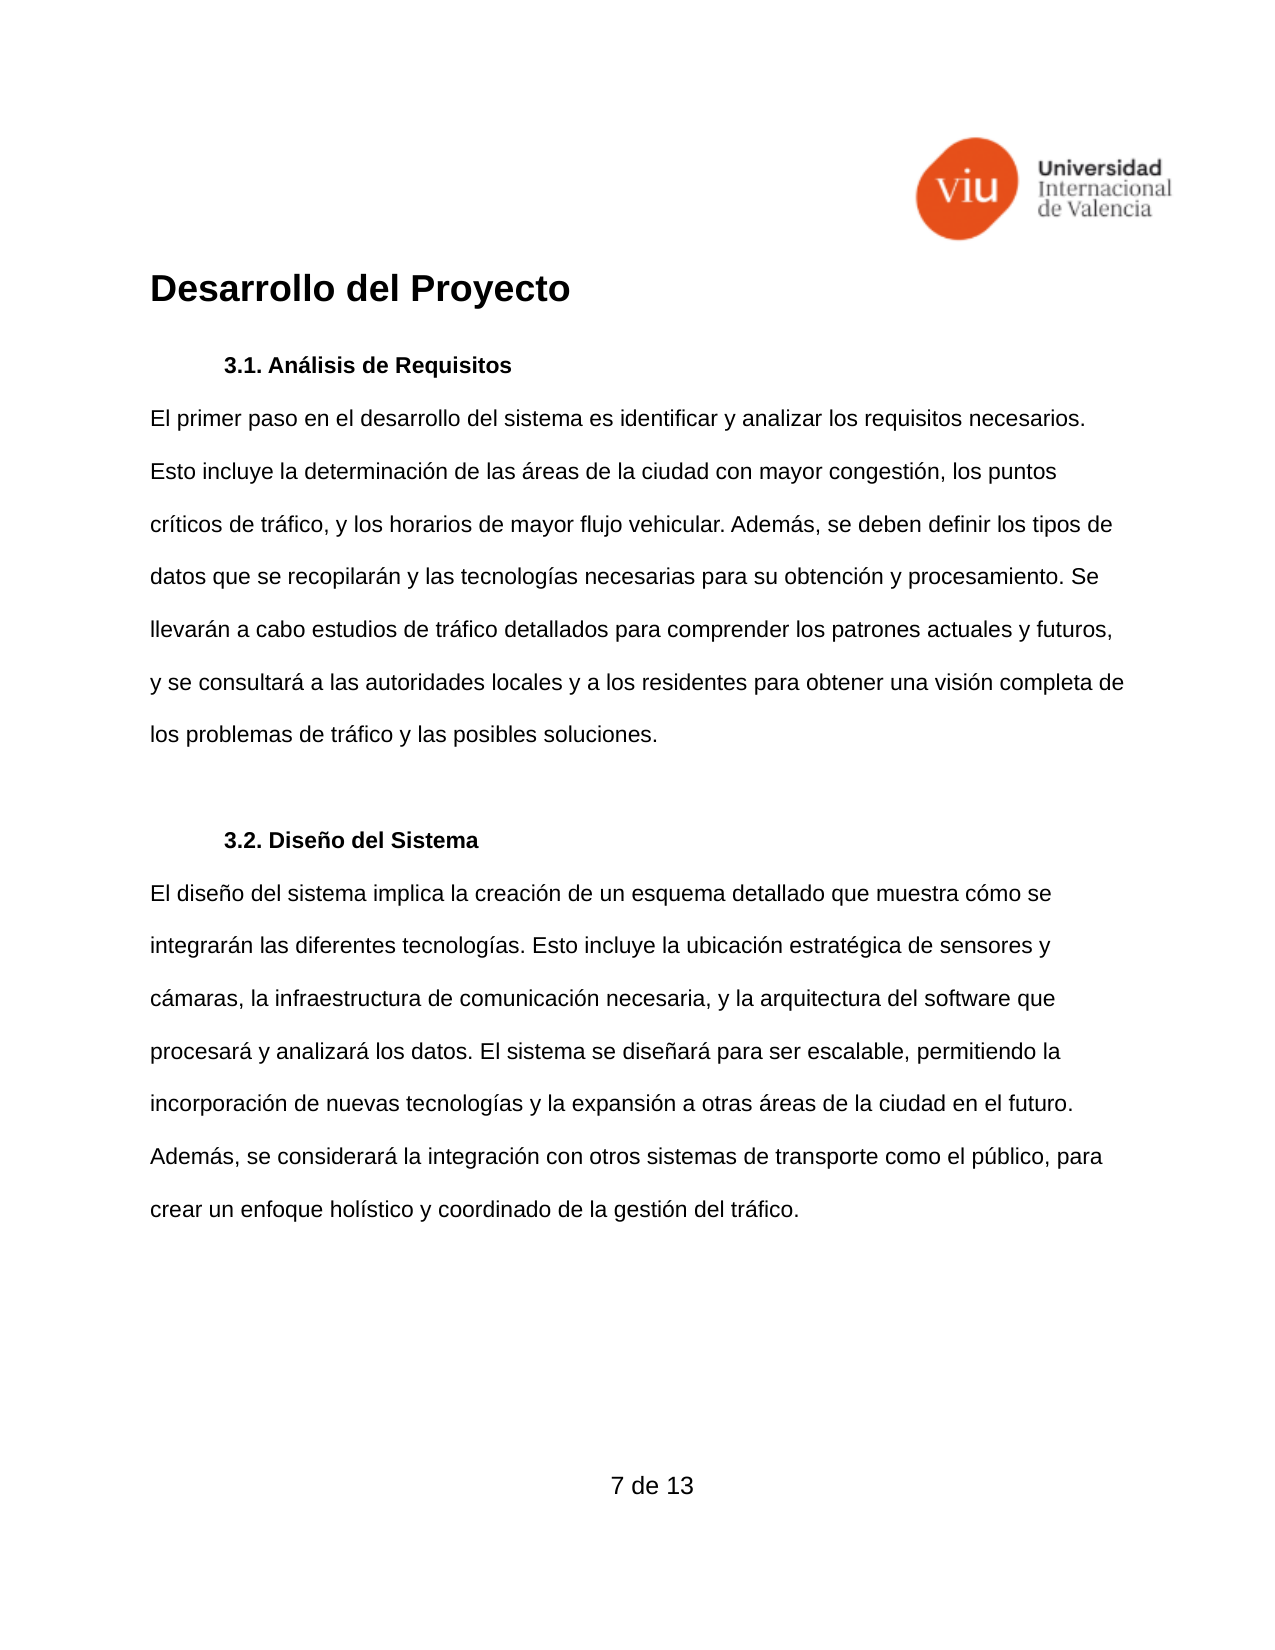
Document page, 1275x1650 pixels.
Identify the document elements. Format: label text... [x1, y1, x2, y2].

text Desarrollo del Proyecto [150, 266, 1125, 309]
text El diseño del sistema implica la creación de un esquema detallado que muestra cómo se integrarán las diferentes tecnologías. Esto incluye la ubicación estratégica de sensores y cámaras, la infraestructura de comunicación necesaria, y la arquitectura del software que procesará y analizará los datos. El sistema se diseñará para ser escalable, permitiendo la incorporación de nuevas tecnologías y la expansión a otras áreas de la ciudad en el futuro. Además, se considerará la integración con otros sistemas de transporte como el público, para crear un enfoque holístico y coordinado de la gestión del tráfico. [150, 879, 1125, 1222]
text El primer paso en el desarrollo del sistema es identificar y analizar los requisitos necesarios. Esto incluye la determinación de las áreas de la ciudad con mayor congestión, los puntos críticos de tráfico, y los horarios de mayor flujo vehicular. Además, se deben definir los tipos de datos que se recopilarán y las tecnologías necesarias para su obtención y procesamiento. Se llevarán a cabo estudios de tráfico detallados para comprender los patrones actuales y futuros, y se consultará a las autoridades locales y a los residentes para obtener una visión completa de los problemas de tráfico y las posibles soluciones. [150, 405, 1125, 748]
picture [913, 134, 1175, 245]
text 3.2. Diseño del Sistema [150, 827, 1125, 853]
text 3.1. Análisis de Requisitos [150, 352, 1125, 379]
